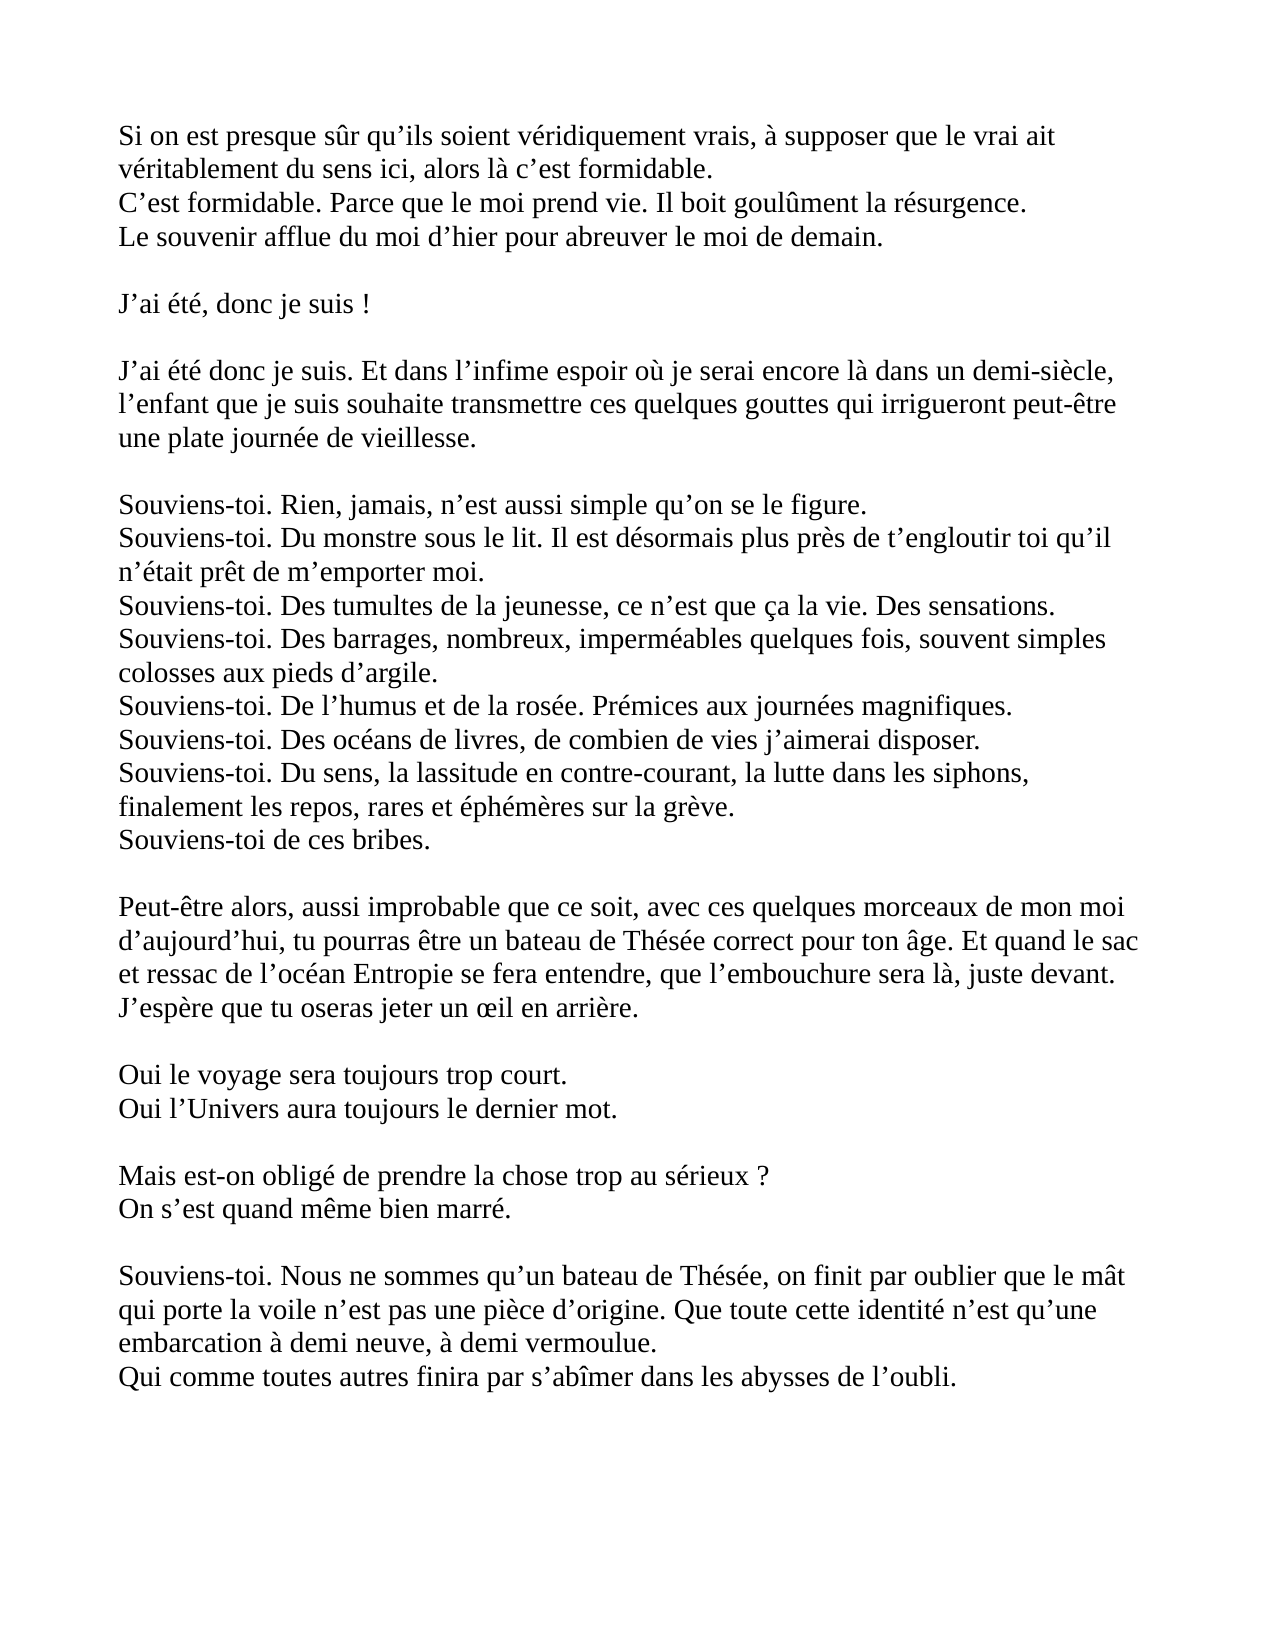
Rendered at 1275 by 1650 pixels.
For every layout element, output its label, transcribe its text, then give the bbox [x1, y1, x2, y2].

text Souviens-toi. De l’humus et de la rosée. Prémices aux journées magnifiques. [118, 688, 1157, 722]
text Mais est-on obligé de prendre la chose trop au sérieux ? [118, 1158, 1157, 1191]
text Souviens-toi. Rien, jamais, n’est aussi simple qu’on se le figure. [118, 487, 1157, 521]
text Oui l’Univers aura toujours le dernier mot. [118, 1091, 1157, 1124]
text J’ai été, donc je suis ! [118, 286, 1157, 319]
text Souviens-toi. Des tumultes de la jeunesse, ce n’est que ça la vie. Des sensations. [118, 588, 1157, 621]
text Peut-être alors, aussi improbable que ce soit, avec ces quelques morceaux de mon moi d’aujourd’hui, tu pourras être un bateau de Thésée correct pour ton âge. Et quand le sac et ressac de l’océan Entropie se fera entendre, que l’embouchure sera là, juste devant. J’espère que tu oseras jeter un œil en arrière. [118, 889, 1157, 1024]
text Oui le voyage sera toujours trop court. [118, 1057, 1157, 1091]
text Si on est presque sûr qu’ils soient véridiquement vrais, à supposer que le vrai ait véritablement du sens ici, alors là c’est formidable. [118, 118, 1157, 185]
text Souviens-toi. Des barrages, nombreux, imperméables quelques fois, souvent simples colosses aux pieds d’argile. [118, 621, 1157, 688]
text J’ai été donc je suis. Et dans l’infime espoir où je serai encore là dans un demi-siècle, l’enfant que je suis souhaite transmettre ces quelques gouttes qui irrigueront peut-être une plate journée de vieillesse. [118, 353, 1157, 453]
text Souviens-toi de ces bribes. [118, 822, 1157, 856]
text Souviens-toi. Du monstre sous le lit. Il est désormais plus près de t’engloutir toi qu’il n’était prêt de m’emporter moi. [118, 521, 1157, 588]
text Souviens-toi. Du sens, la lassitude en contre-courant, la lutte dans les siphons, finalement les repos, rares et éphémères sur la grève. [118, 755, 1157, 822]
text Le souvenir afflue du moi d’hier pour abreuver le moi de demain. [118, 219, 1157, 252]
text Souviens-toi. Nous ne sommes qu’un bateau de Thésée, on finit par oublier que le mât qui porte la voile n’est pas une pièce d’origine. Que toute cette identité n’est qu’une embarcation à demi neuve, à demi vermoulue. [118, 1258, 1157, 1359]
text Qui comme toutes autres finira par s’abîmer dans les abysses de l’oubli. [118, 1359, 1157, 1393]
text Souviens-toi. Des océans de livres, de combien de vies j’aimerai disposer. [118, 722, 1157, 755]
text On s’est quand même bien marré. [118, 1191, 1157, 1225]
text C’est formidable. Parce que le moi prend vie. Il boit goulûment la résurgence. [118, 185, 1157, 219]
